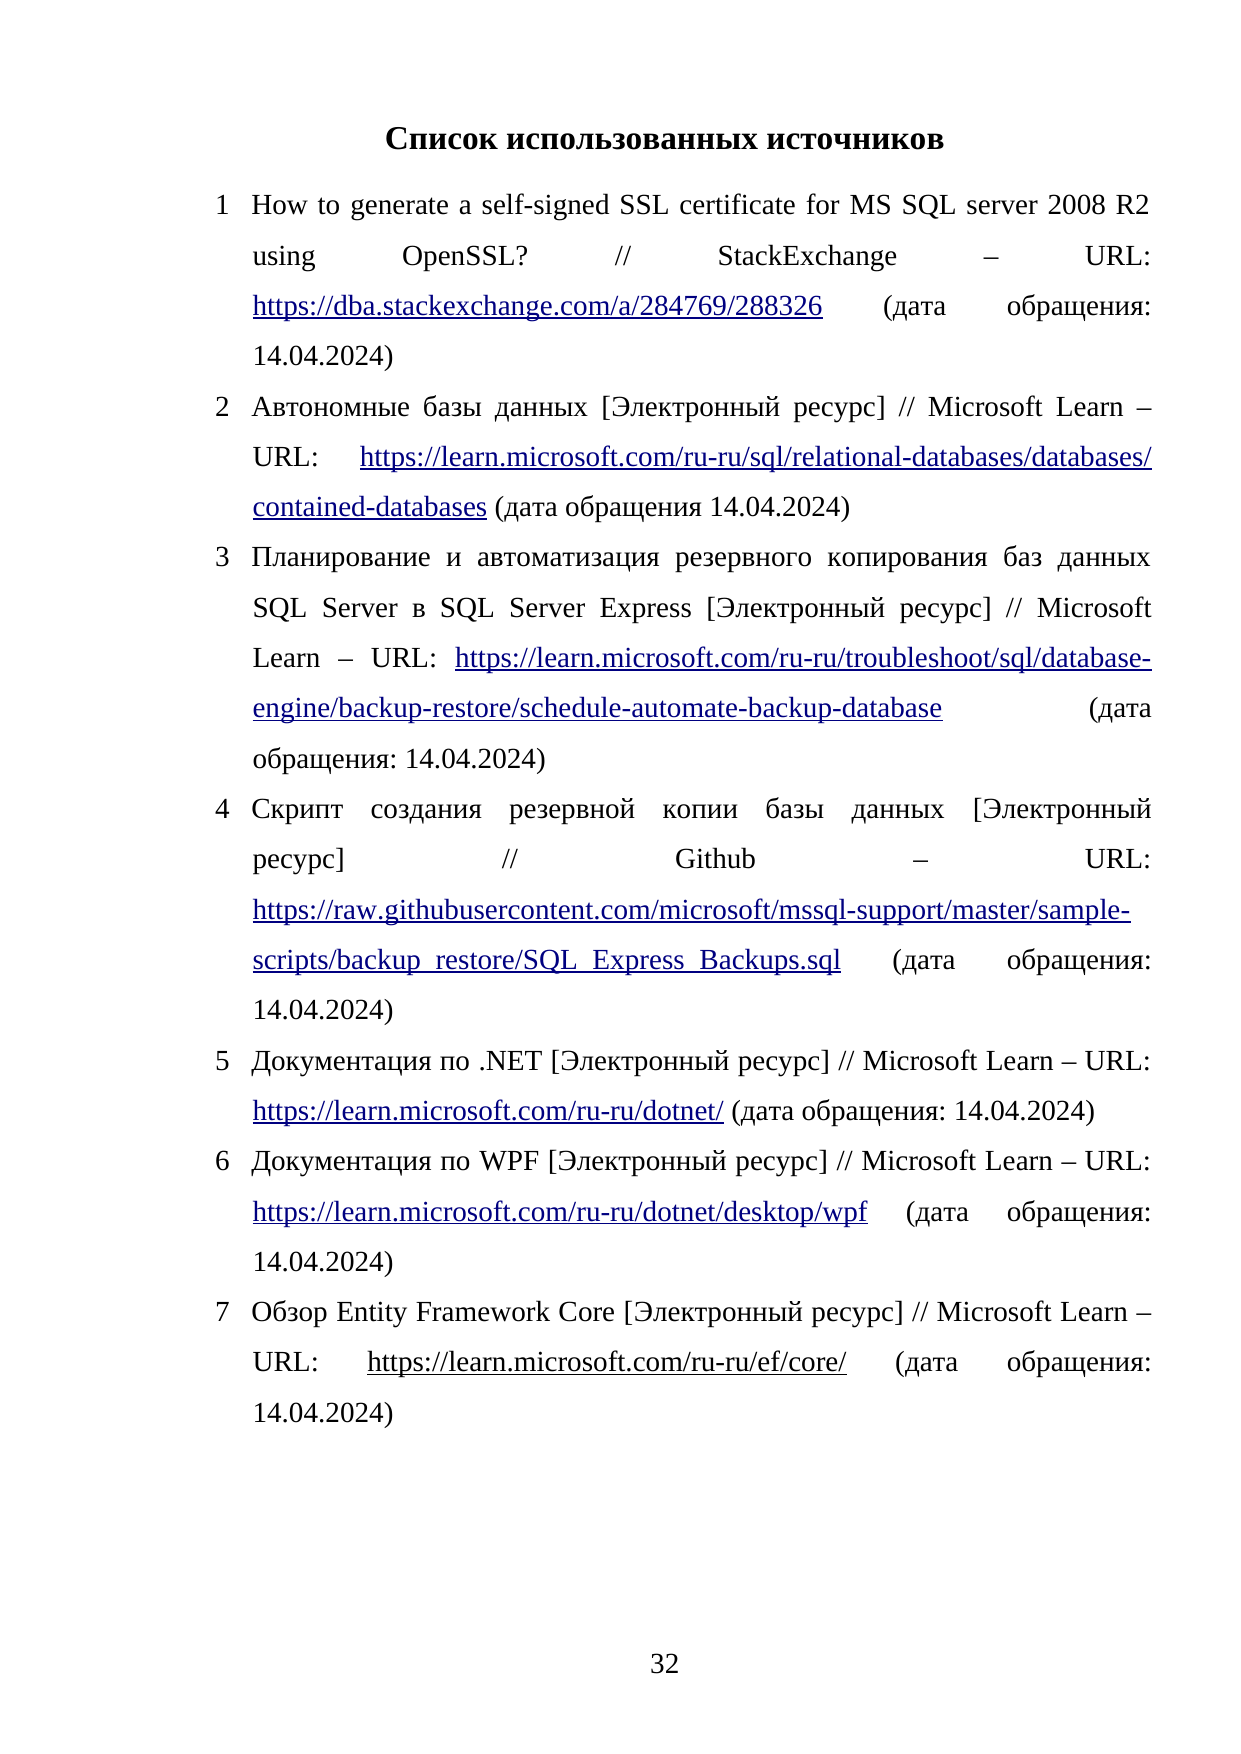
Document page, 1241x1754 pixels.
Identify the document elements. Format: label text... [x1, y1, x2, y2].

list Автономные базы данных [Электронный ресурс] // Microsoft Learn – URL: https://learn.microsoft.com/ru-ru/sql/relational-databases/databases/contained-databases (дата обращения 14.04.2024) [215, 389, 1152, 523]
list Обзор Entity Framework Core [Электронный ресурс] // Microsoft Learn – URL: https://learn.microsoft.com/ru-ru/ef/core/ (дата обращения: 14.04.2024) [215, 1294, 1152, 1428]
list Скрипт создания резервной копии базы данных [Электронный ресурс] // Github – URL: https://raw.githubusercontent.com/microsoft/mssql-support/master/sample-scripts/backup_restore/SQL_Express_Backups.sql (дата обращения: 14.04.2024) [215, 791, 1152, 1026]
list Документация по WPF [Электронный ресурс] // Microsoft Learn – URL: https://learn.microsoft.com/ru-ru/dotnet/desktop/wpf (дата обращения: 14.04.2024) [215, 1143, 1152, 1277]
list Документация по .NET [Электронный ресурс] // Microsoft Learn – URL: https://learn.microsoft.com/ru-ru/dotnet/ (дата обращения: 14.04.2024) [215, 1043, 1152, 1127]
subtitle Список использованных источников [177, 118, 1152, 156]
list How to generate a self-signed SSL certificate for MS SQL server 2008 R2 using OpenSSL? // StackExchange – URL: https://dba.stackexchange.com/a/284769/288326 (дата обращения: 14.04.2024) [215, 187, 1152, 372]
list Планирование и автоматизация резервного копирования баз данных SQL Server в SQL Server Express [Электронный ресурс] // Microsoft Learn – URL: https://learn.microsoft.com/ru-ru/troubleshoot/sql/database-engine/backup-restore/schedule-automate-backup-database (дата обращения: 14.04.2024) [215, 539, 1152, 774]
